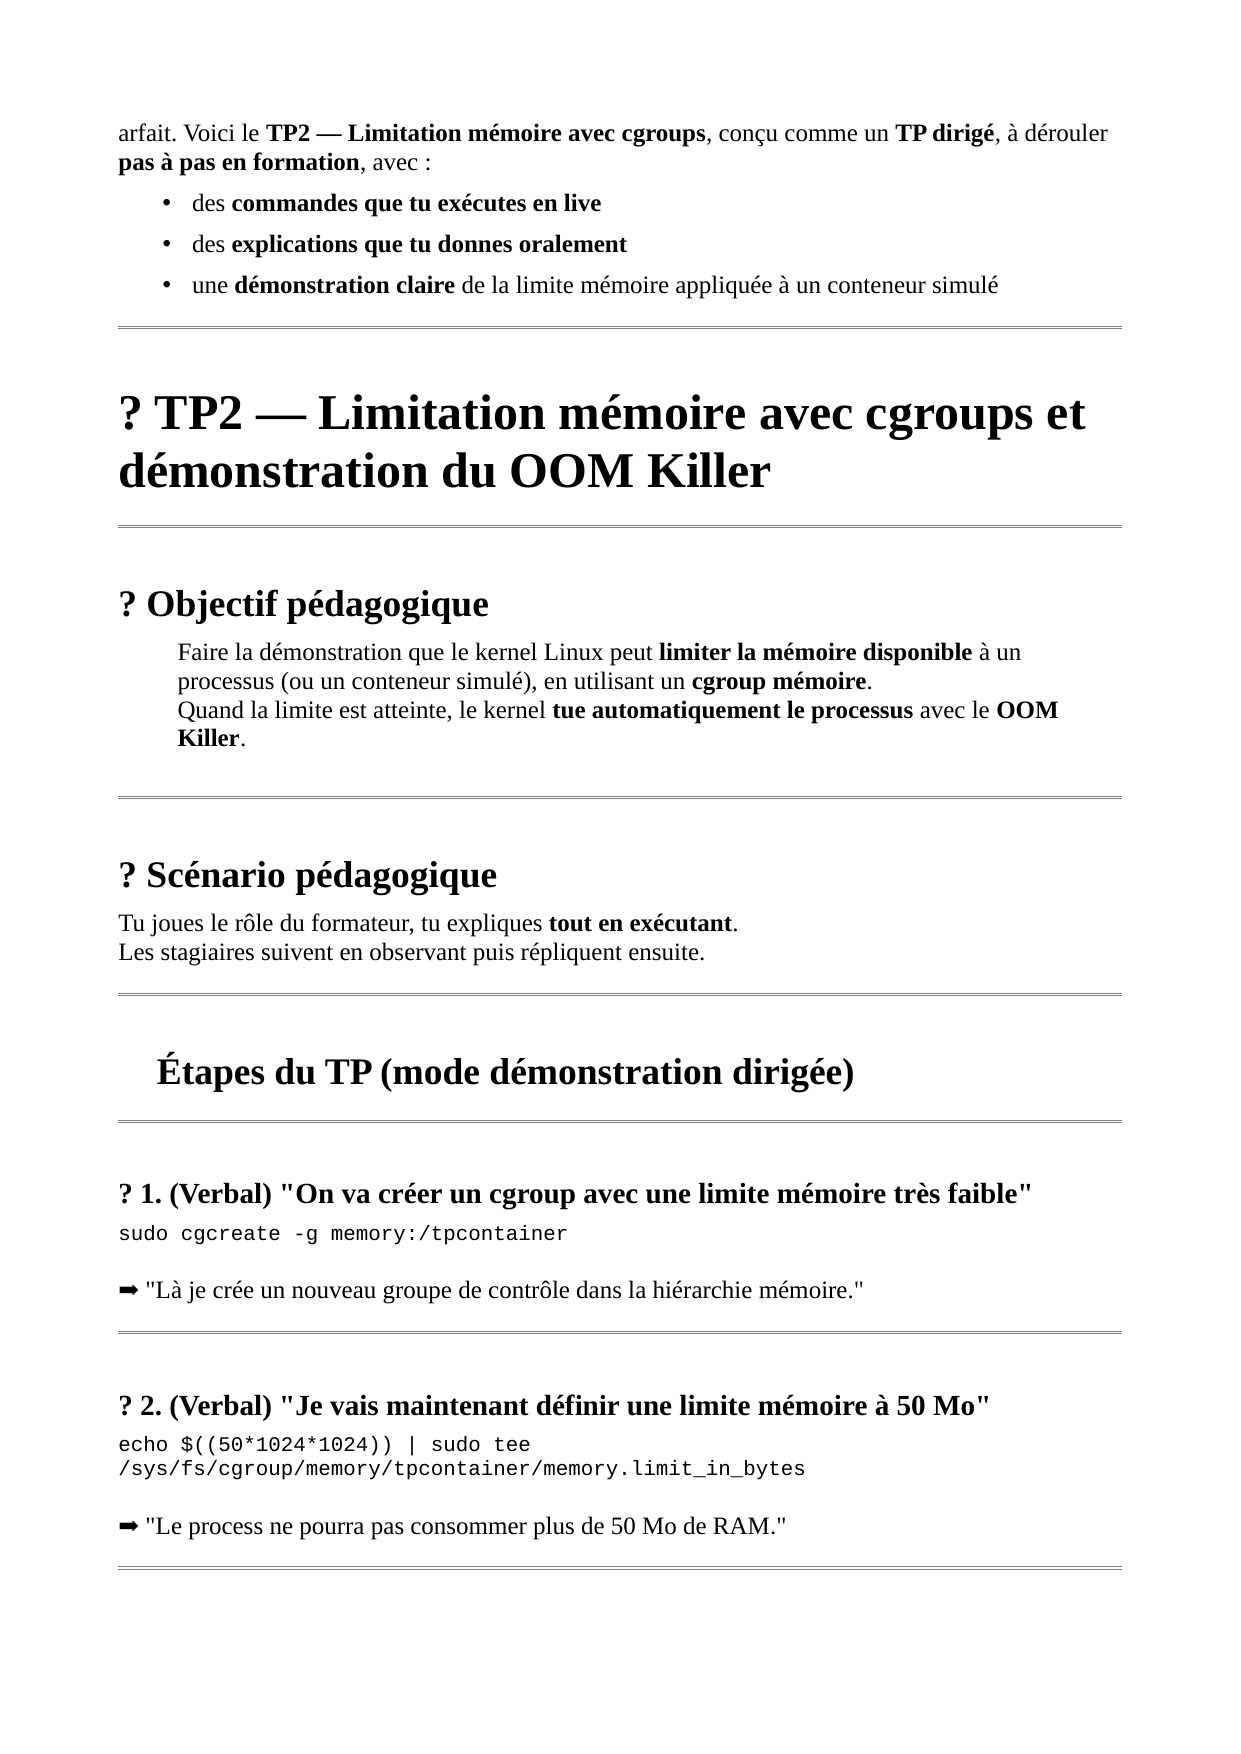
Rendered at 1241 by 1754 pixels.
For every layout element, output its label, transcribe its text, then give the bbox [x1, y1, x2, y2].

subtitle ? TP2 — Limitation mémoire avec cgroups et démonstration du OOM Killer [118, 383, 1122, 498]
list des explications que tu donnes oralement [162, 229, 1122, 258]
text ➡️ "Là je crée un nouveau groupe de contrôle dans la hiérarchie mémoire." [118, 1276, 1122, 1304]
subtitle ? Objectif pédagogique [118, 582, 1122, 625]
subtitle ? Scénario pédagogique [118, 853, 1122, 896]
subtitle ✅ Étapes du TP (mode démonstration dirigée) [118, 1050, 1122, 1093]
text sudo cgcreate -g memory:/tpcontainer [118, 1222, 1122, 1246]
text arfait. Voici le TP2 — Limitation mémoire avec cgroups, conçu comme un TP dirigé, à dérouler pas à pas en formation, avec : [118, 118, 1122, 176]
text ➡️ "Le process ne pourra pas consommer plus de 50 Mo de RAM." [118, 1511, 1122, 1539]
subtitle ? 1. (Verbal) "On va créer un cgroup avec une limite mémoire très faible" [118, 1176, 1122, 1210]
subtitle ? 2. (Verbal) "Je vais maintenant définir une limite mémoire à 50 Mo" [118, 1388, 1122, 1422]
text echo $((50*1024*1024)) | sudo tee /sys/fs/cgroup/memory/tpcontainer/memory.limit_in_bytes [118, 1434, 1122, 1481]
list des commandes que tu exécutes en live [162, 188, 1122, 217]
text Faire la démonstration que le kernel Linux peut limiter la mémoire disponible à un processus (ou un conteneur simulé), en utilisant un cgroup mémoire. Quand la limite est atteinte, le kernel tue automatiquement le processus avec le OOM Killer. [177, 637, 1063, 752]
text Tu joues le rôle du formateur, tu expliques tout en exécutant. Les stagiaires suivent en observant puis répliquent ensuite. [118, 908, 1122, 966]
list une démonstration claire de la limite mémoire appliquée à un conteneur simulé [162, 271, 1122, 299]
